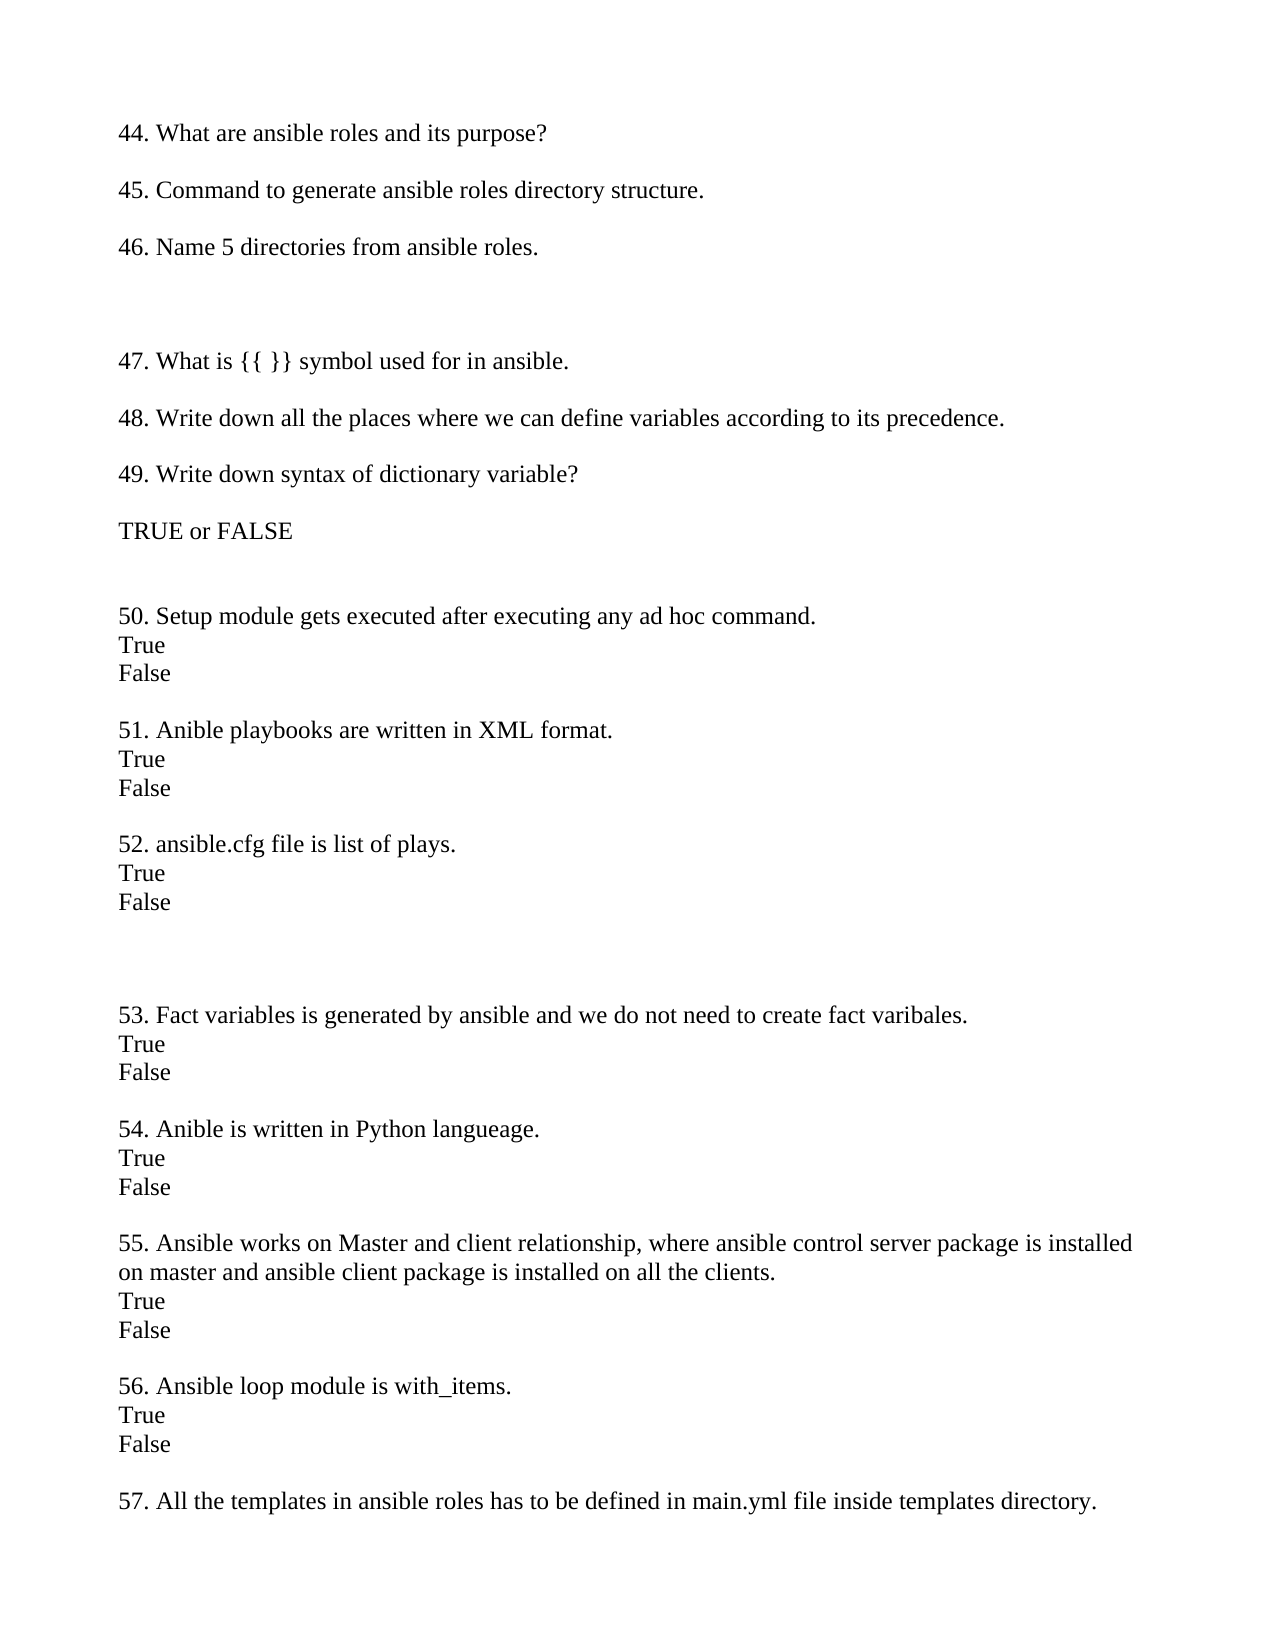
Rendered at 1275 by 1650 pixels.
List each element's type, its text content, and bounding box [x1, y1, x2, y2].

text 52. ansible.cfg file is list of plays. [118, 829, 1157, 858]
text 53. Fact variables is generated by ansible and we do not need to create fact varibales. [118, 1000, 1157, 1029]
text True [118, 858, 1157, 887]
text True [118, 1286, 1157, 1315]
text False [118, 887, 1157, 916]
text 54. Anible is written in Python langueage. [118, 1114, 1157, 1143]
text False [118, 773, 1157, 802]
text False [118, 658, 1157, 687]
text 44. What are ansible roles and its purpose? [118, 118, 1157, 147]
text 57. All the templates in ansible roles has to be defined in main.yml file inside templates directory. [118, 1486, 1157, 1514]
text True [118, 744, 1157, 773]
text False [118, 1057, 1157, 1086]
text False [118, 1429, 1157, 1458]
text False [118, 1172, 1157, 1200]
text 45. Command to generate ansible roles directory structure. [118, 175, 1157, 204]
text 46. Name 5 directories from ansible roles. [118, 232, 1157, 260]
text 47. What is {{ }} symbol used for in ansible. [118, 346, 1157, 375]
text False [118, 1315, 1157, 1343]
text True [118, 1143, 1157, 1172]
text 49. Write down syntax of dictionary variable? [118, 459, 1157, 488]
text 56. Ansible loop module is with_items. [118, 1371, 1157, 1400]
text 55. Ansible works on Master and client relationship, where ansible control server package is installed on master and ansible client package is installed on all the clients. [118, 1228, 1157, 1286]
text 51. Anible playbooks are written in XML format. [118, 715, 1157, 744]
text True [118, 1029, 1157, 1057]
text True [118, 630, 1157, 658]
text TRUE or FALSE [118, 516, 1157, 545]
text True [118, 1400, 1157, 1429]
text 50. Setup module gets executed after executing any ad hoc command. [118, 601, 1157, 630]
text 48. Write down all the places where we can define variables according to its precedence. [118, 403, 1157, 431]
